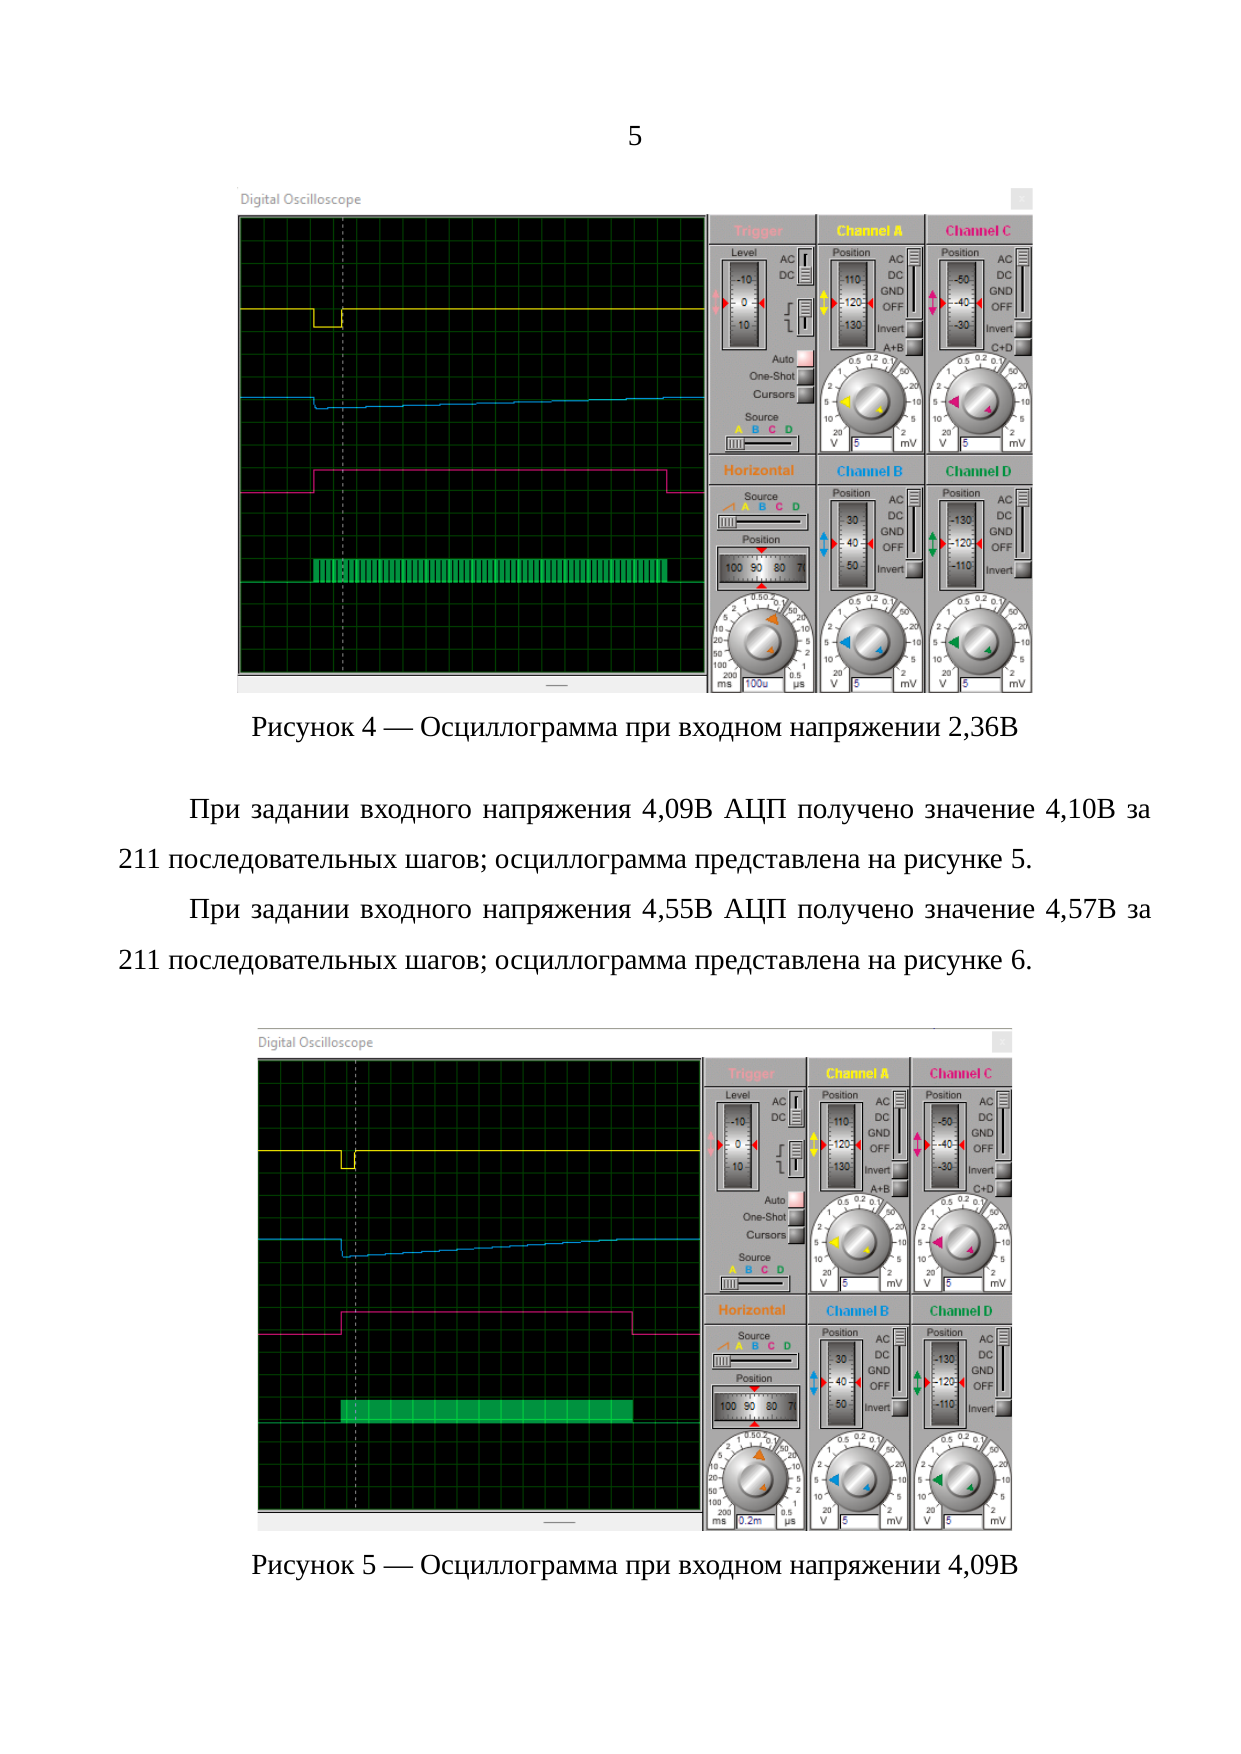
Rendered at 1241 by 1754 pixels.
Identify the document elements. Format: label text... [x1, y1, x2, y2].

text При задании входного напряжения 4,09В АЦП получено значение 4,10В за 211 последовательных шагов; осциллограмма представлена на рисунке 5. [118, 791, 1152, 875]
text При задании входного напряжения 4,55В АЦП получено значение 4,57В за 211 последовательных шагов; осциллограмма представлена на рисунке 6. [118, 892, 1152, 976]
text Рисунок 4 — Осциллограмма при входном напряжении 2,36В [118, 188, 1152, 743]
picture [257, 1028, 1013, 1531]
picture [237, 187, 1033, 693]
text Рисунок 5 — Осциллограмма при входном напряжении 4,09В [118, 1028, 1152, 1581]
